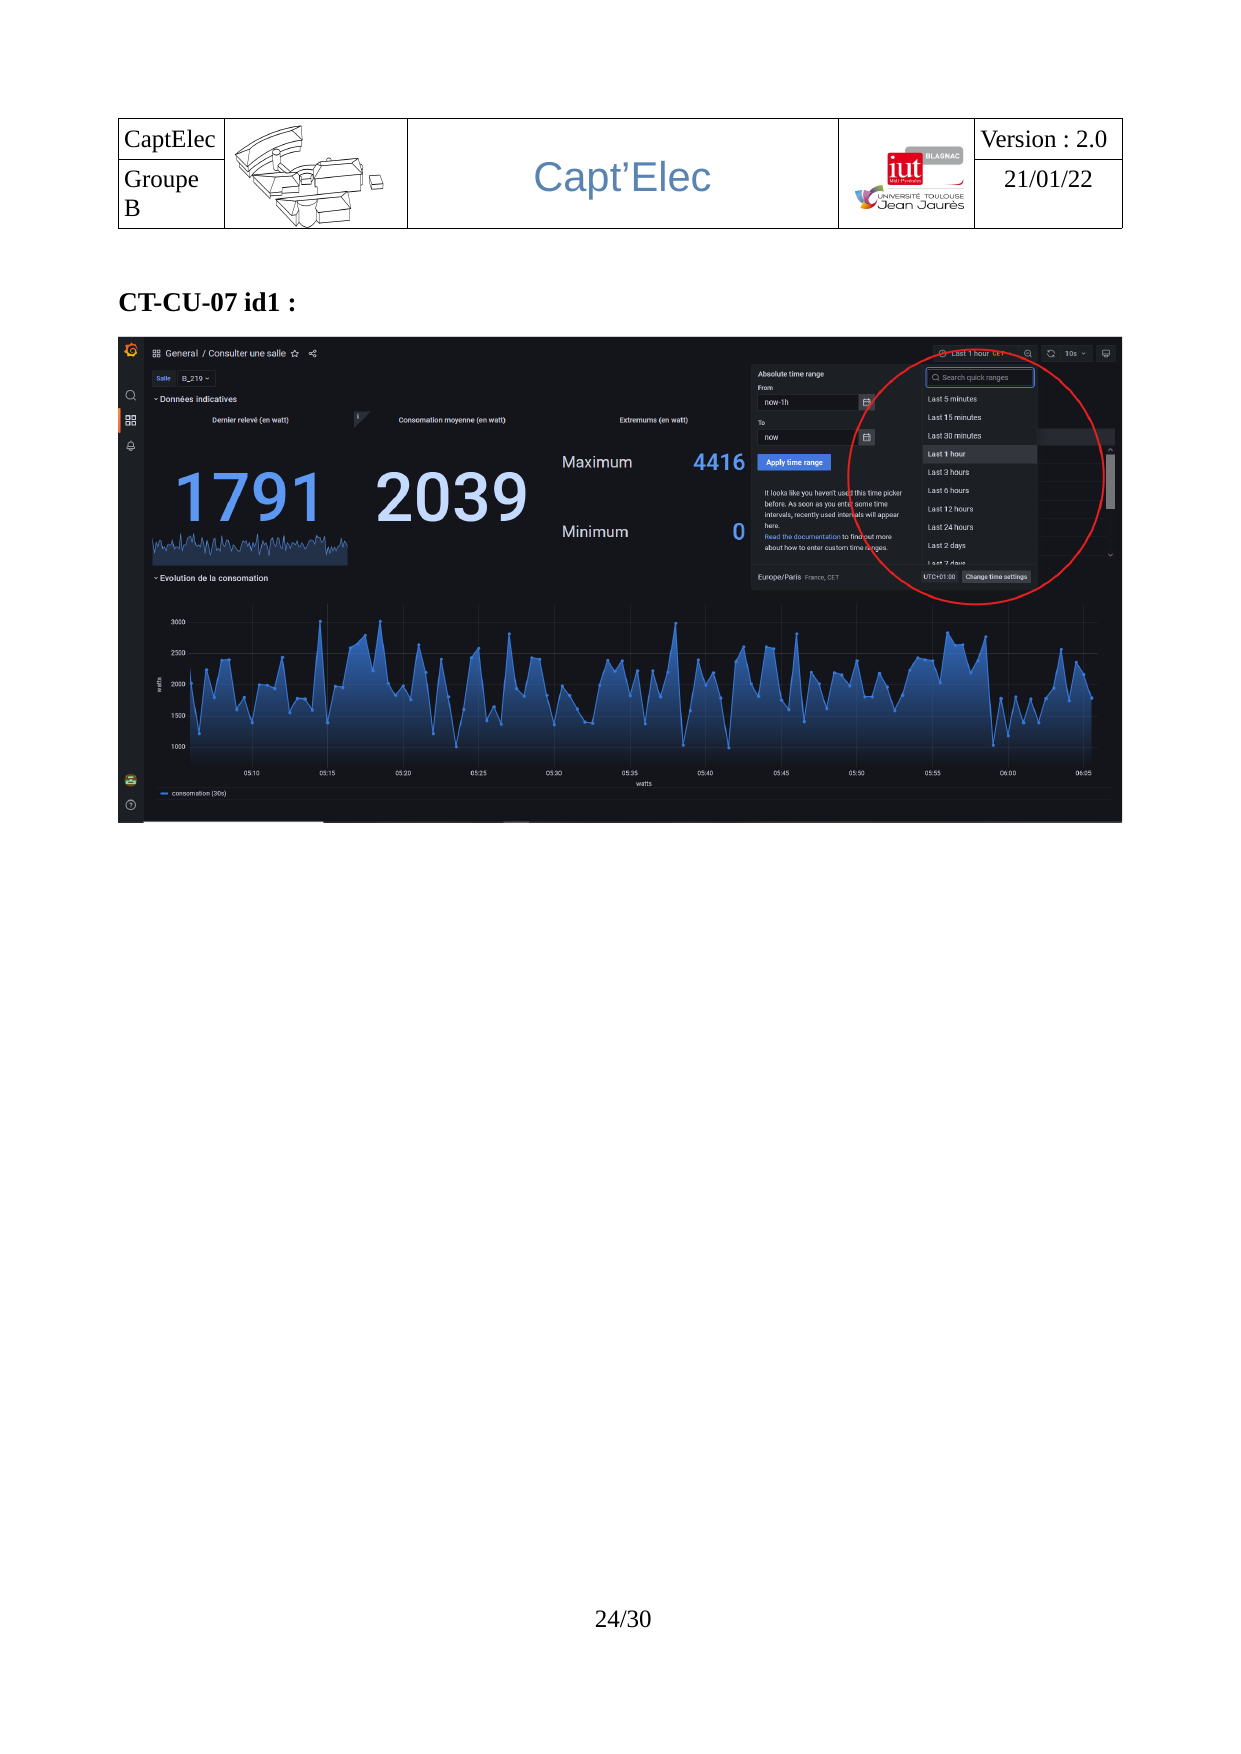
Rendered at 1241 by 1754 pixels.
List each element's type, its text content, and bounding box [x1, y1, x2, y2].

text CT-CU-07 id1 : [118, 286, 1122, 317]
picture [855, 128, 964, 228]
picture [230, 120, 389, 234]
picture [118, 336, 1123, 823]
